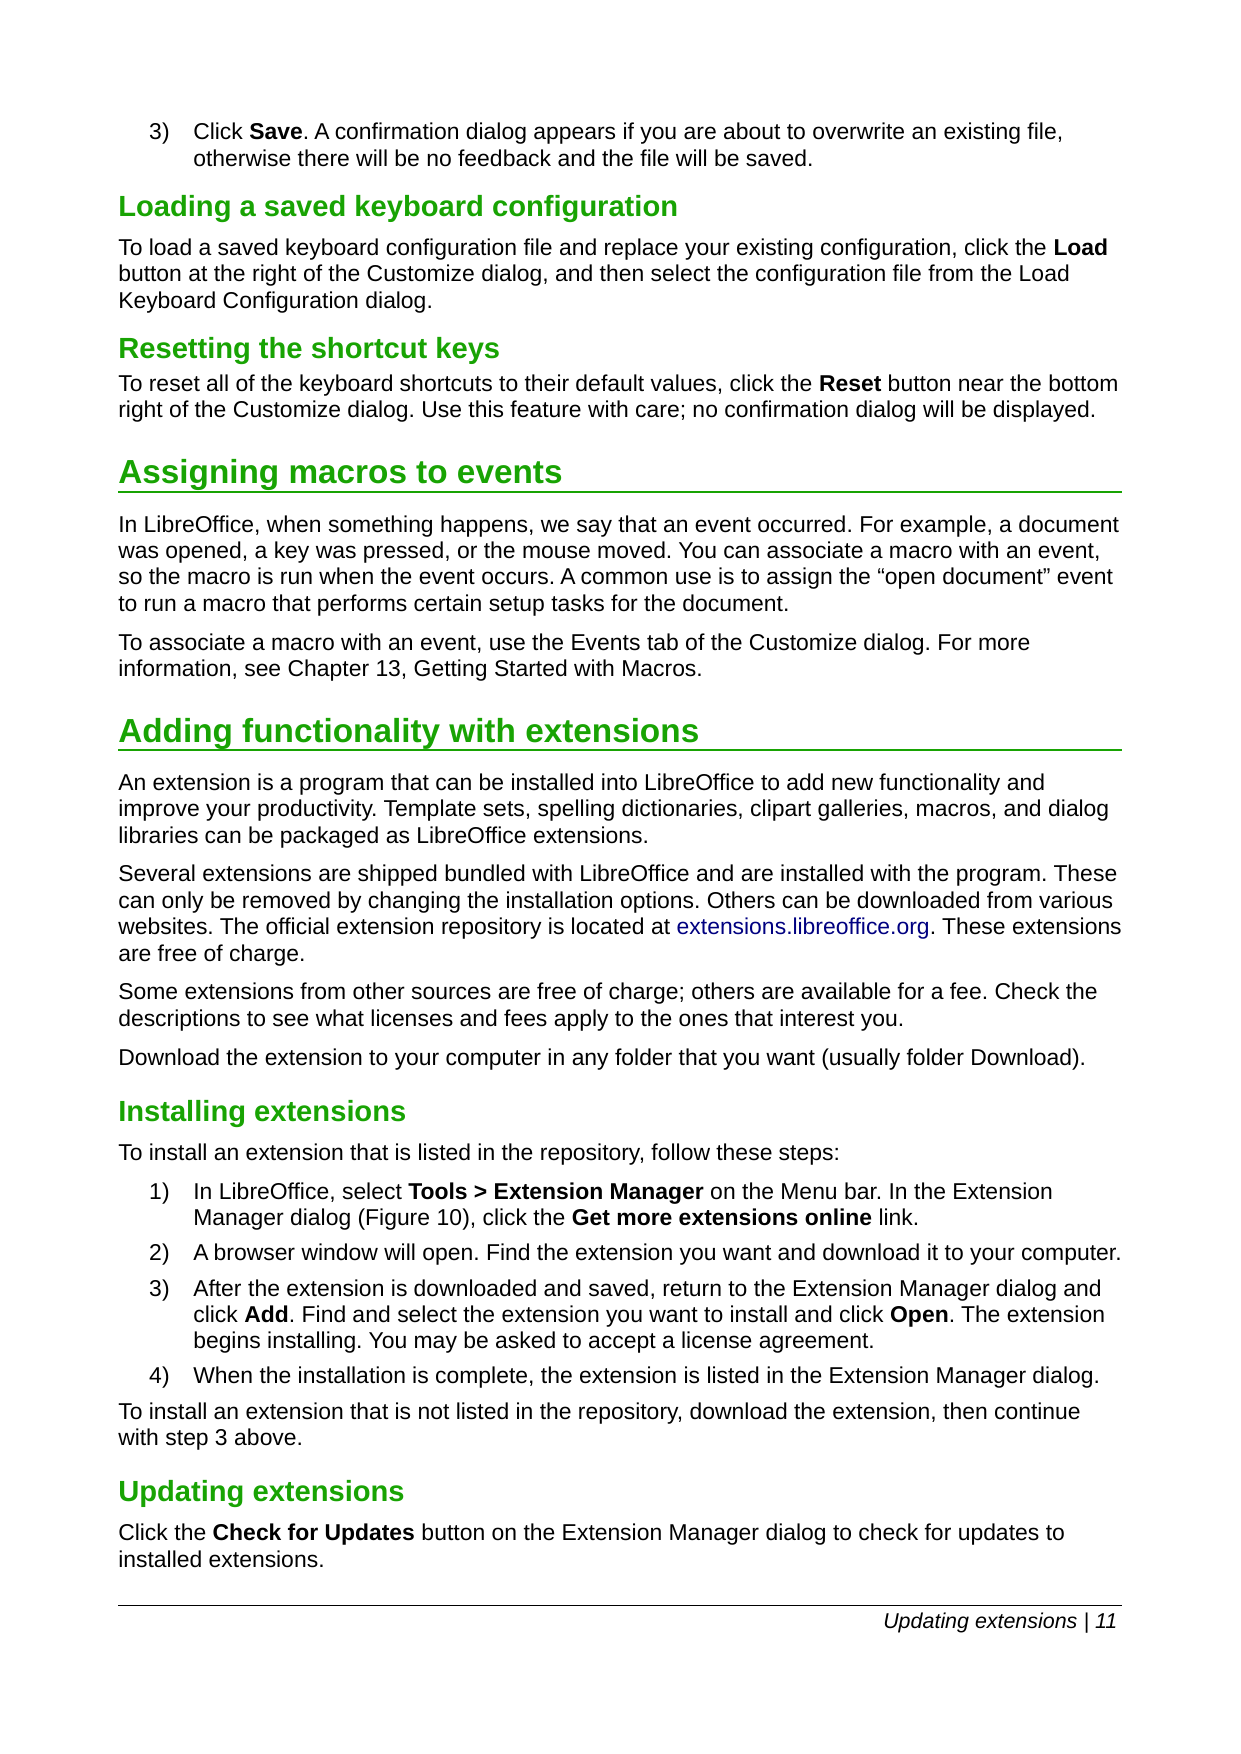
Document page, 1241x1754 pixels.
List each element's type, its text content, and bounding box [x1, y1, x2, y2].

subtitle Installing extensions [118, 1093, 1122, 1127]
text Download the extension to your computer in any folder that you want (usually folder Download). [118, 1043, 1122, 1070]
text Several extensions are shipped bundled with LibreOffice and are installed with the program. These can only be removed by changing the installation options. Others can be downloaded from various websites. The official extension repository is located at extensions.libreoffice.org. These extensions are free of charge. [118, 860, 1122, 966]
subtitle Loading a saved keyboard configuration [118, 188, 1122, 222]
list To install an extension that is listed in the repository, follow these steps: [118, 1139, 1122, 1165]
subtitle Adding functionality with extensions [118, 711, 1122, 749]
text Click the Check for Updates button on the Extension Manager dialog to check for updates to installed extensions. [118, 1519, 1122, 1572]
text In LibreOffice, when something happens, we say that an event occurred. For example, a document was opened, a key was pressed, or the mouse moved. You can associate a macro with an event, so the macro is run when the event occurs. A common use is to assign the “open document” event to run a macro that performs certain setup tasks for the document. [118, 511, 1122, 616]
subtitle Assigning macros to events [118, 452, 1122, 491]
text To load a saved keyboard configuration file and replace your existing configuration, click the Load button at the right of the Customize dialog, and then select the configuration file from the Load Keyboard Configuration dialog. [118, 234, 1122, 313]
list Click Save. A confirmation dialog appears if you are about to overwrite an existing file, otherwise there will be no feedback and the file will be saved. [169, 118, 1122, 171]
list After the extension is downloaded and saved, return to the Extension Manager dialog and click Add. Find and select the extension you want to install and click Open. The extension begins installing. You may be asked to accept a license agreement. [169, 1274, 1122, 1353]
subtitle Resetting the shortcut keys [118, 331, 1122, 364]
list When the installation is complete, the extension is listed in the Extension Manager dialog. [169, 1362, 1122, 1389]
text Some extensions from other sources are free of charge; others are available for a fee. Check the descriptions to see what licenses and fees apply to the ones that interest you. [118, 978, 1122, 1031]
subtitle Updating extensions [118, 1474, 1122, 1507]
text To install an extension that is not listed in the repository, download the extension, then continue with step 3 above. [118, 1398, 1122, 1450]
text To associate a macro with an event, use the Events tab of the Customize dialog. For more information, see Chapter 13, Getting Started with Macros. [118, 628, 1122, 681]
text To reset all of the keyboard shortcuts to their default values, click the Reset button near the bottom right of the Customize dialog. Use this feature with care; no confirmation dialog will be displayed. [118, 370, 1122, 423]
list In LibreOffice, select Tools > Extension Manager on the Menu bar. In the Extension Manager dialog (Figure 10), click the Get more extensions online link. [169, 1178, 1122, 1230]
list A browser window will open. Find the extension you want and download it to your computer. [169, 1239, 1122, 1266]
text An extension is a program that can be installed into LibreOffice to add new functionality and improve your productivity. Template sets, spelling dictionaries, clipart galleries, macros, and dialog libraries can be packaged as LibreOffice extensions. [118, 769, 1122, 848]
